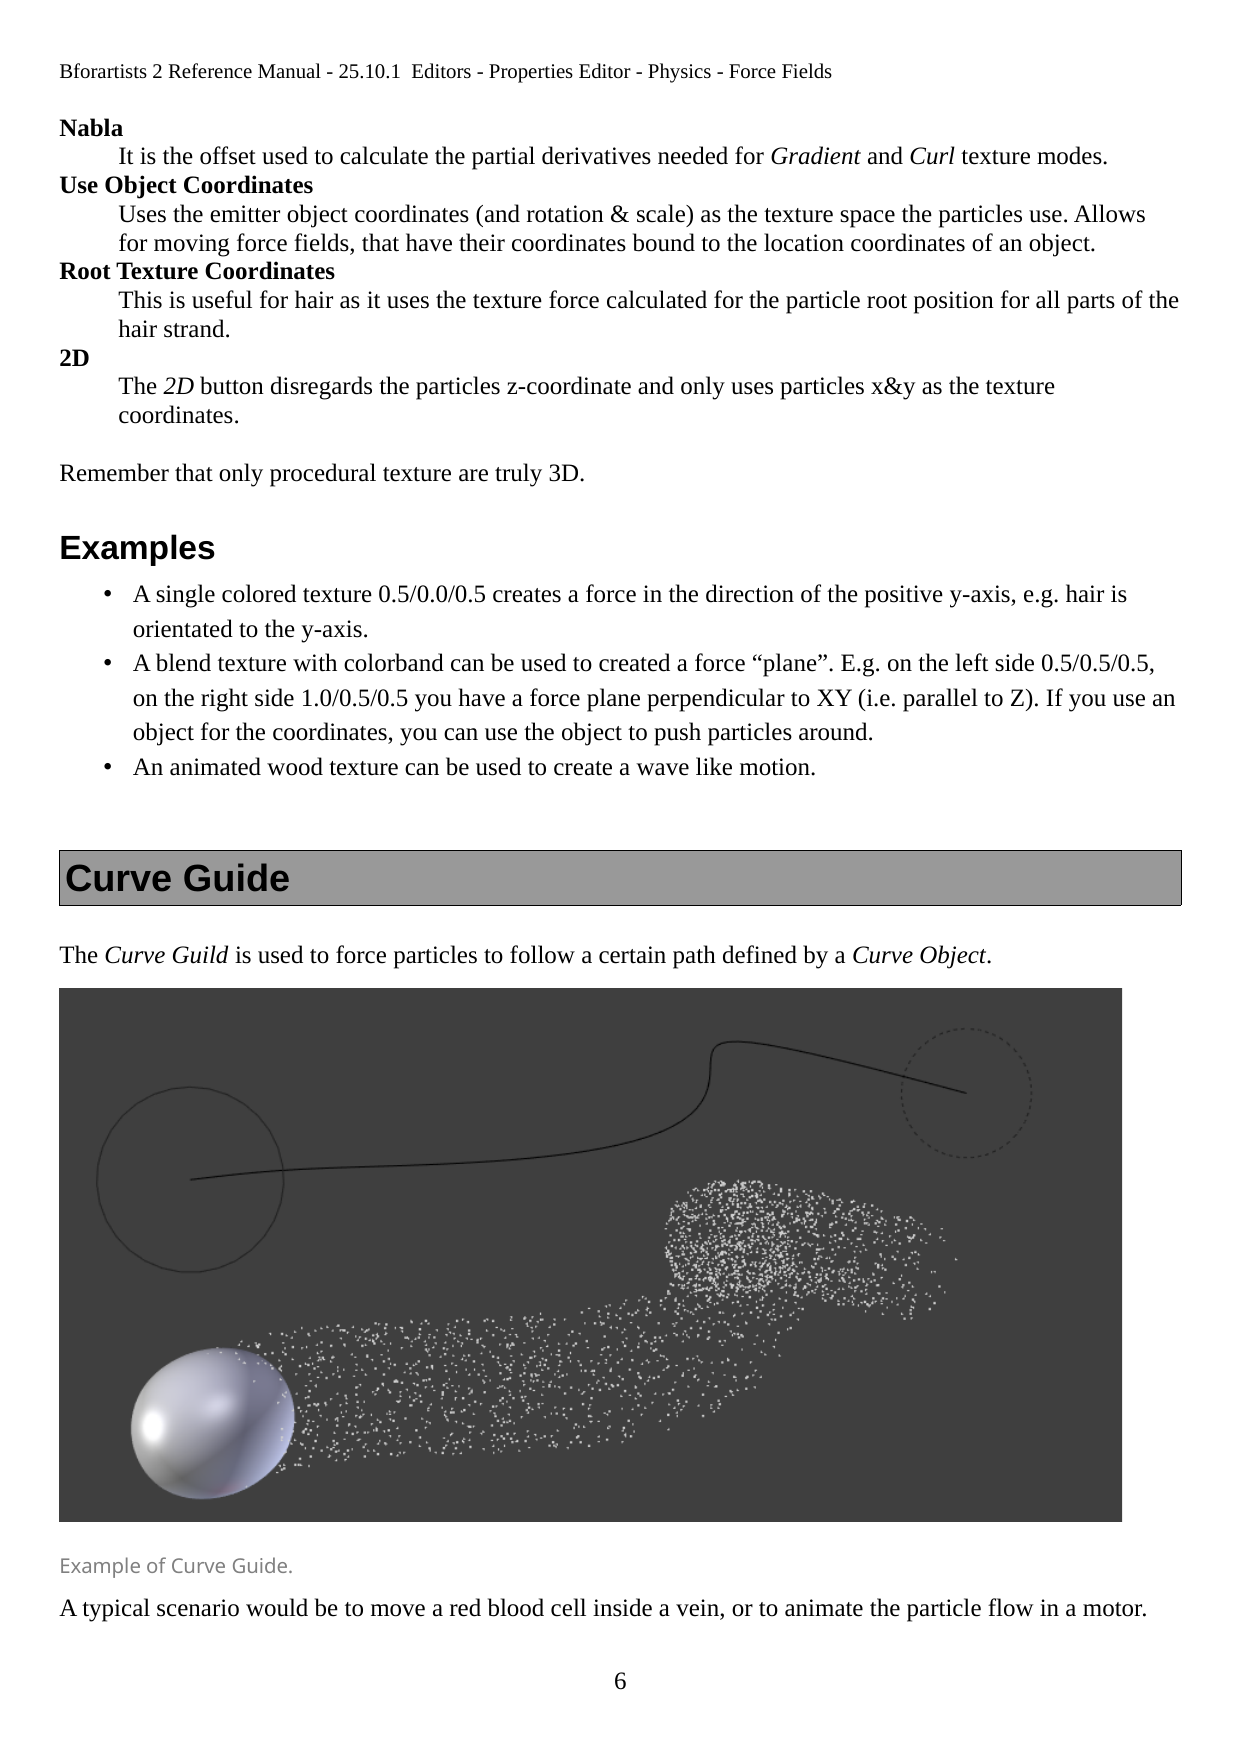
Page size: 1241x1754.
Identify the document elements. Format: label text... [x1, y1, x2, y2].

subtitle Root Texture Coordinates [59, 256, 1181, 285]
text Remember that only procedural texture are truly 3D. [59, 458, 1181, 487]
picture [59, 988, 1123, 1522]
list Uses the emitter object coordinates (and rotation & scale) as the texture space the particles use. Allows for moving force fields, that have their coordinates bound to the location coordinates of an object. [118, 199, 1181, 256]
list An animated wood texture can be used to create a wave like motion. [103, 752, 1181, 781]
subtitle 2D [59, 343, 1181, 371]
table_header Curve Guide [60, 851, 1181, 905]
list It is the offset used to calculate the partial derivatives needed for Gradient and Curl texture modes. [118, 141, 1181, 170]
subtitle Examples [59, 528, 1181, 567]
subtitle Nabla [59, 113, 1181, 141]
list A single colored texture 0.5/0.0/0.5 creates a force in the direction of the positive y-axis, e.g. hair is orientated to the y-axis. [103, 579, 1181, 643]
list A blend texture with colorband can be used to created a force “plane”. E.g. on the left side 0.5/0.5/0.5, on the right side 1.0/0.5/0.5 you have a force plane perpendicular to XY (i.e. parallel to Z). If you use an object for the coordinates, you can use the object to push particles around. [103, 648, 1181, 746]
list The 2D button disregards the particles z-coordinate and only uses particles x&y as the texture coordinates. [118, 371, 1181, 429]
subtitle Use Object Coordinates [59, 170, 1181, 199]
text Example of Curve Guide. [59, 1548, 1181, 1579]
list This is useful for hair as it uses the texture force calculated for the particle root position for all parts of the hair strand. [118, 285, 1181, 343]
text A typical scenario would be to move a red blood cell inside a vein, or to animate the particle flow in a motor. [59, 1593, 1181, 1622]
text The Curve Guild is used to force particles to follow a certain path defined by a Curve Object. [59, 940, 1181, 968]
